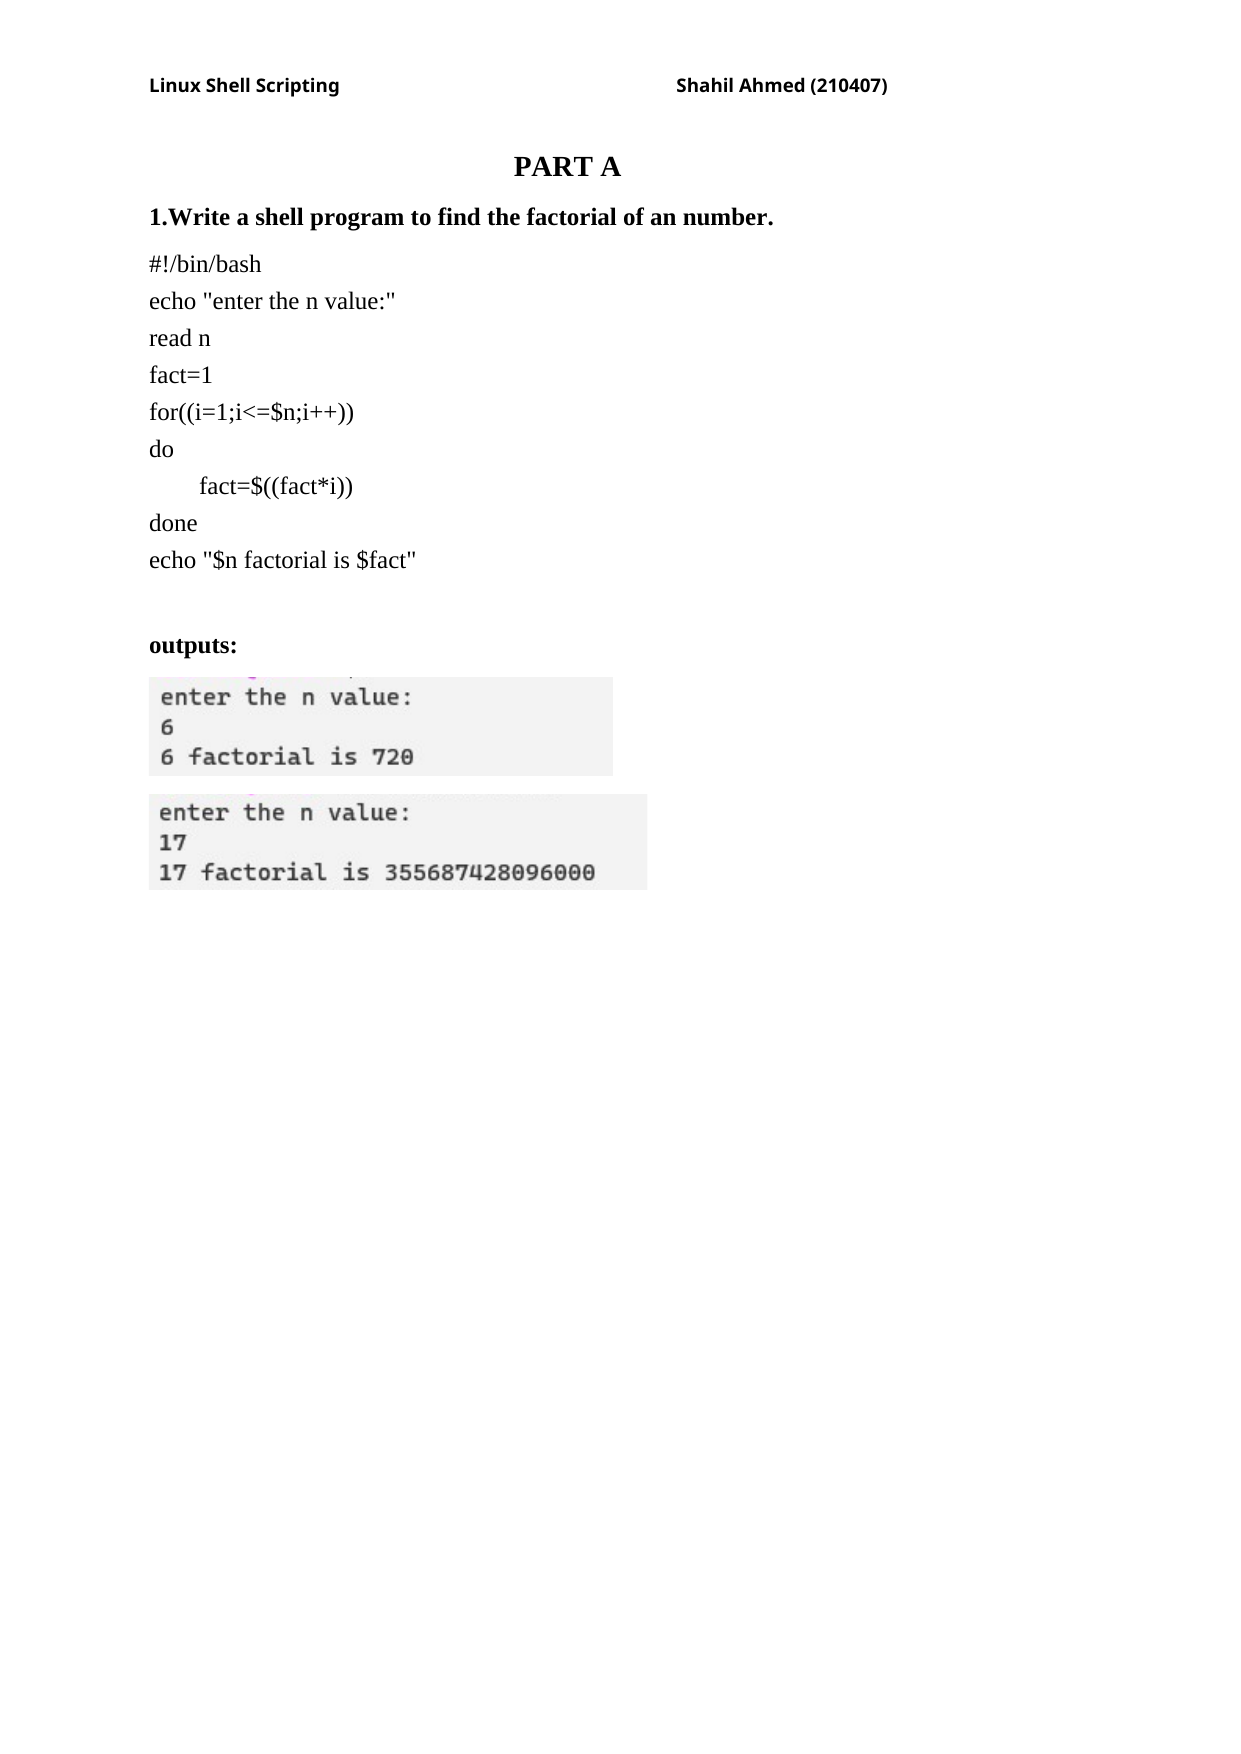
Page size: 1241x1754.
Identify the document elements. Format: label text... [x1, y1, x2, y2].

text echo "$n factorial is $fact" [149, 545, 1091, 574]
text echo "enter the n value:" [149, 286, 1091, 315]
text done [149, 508, 1091, 537]
picture [148, 677, 613, 776]
text #!/bin/bash [149, 249, 1091, 278]
text fact=1 [149, 360, 1091, 389]
text do [149, 434, 1091, 463]
text outputs: [149, 630, 1091, 659]
text fact=$((fact*i)) [149, 471, 1091, 500]
text 1.Write a shell program to find the factorial of an number. [149, 202, 1091, 231]
picture [148, 794, 648, 890]
text PART A [149, 149, 1091, 182]
text read n [149, 323, 1091, 352]
text for((i=1;i<=$n;i++)) [149, 397, 1091, 426]
